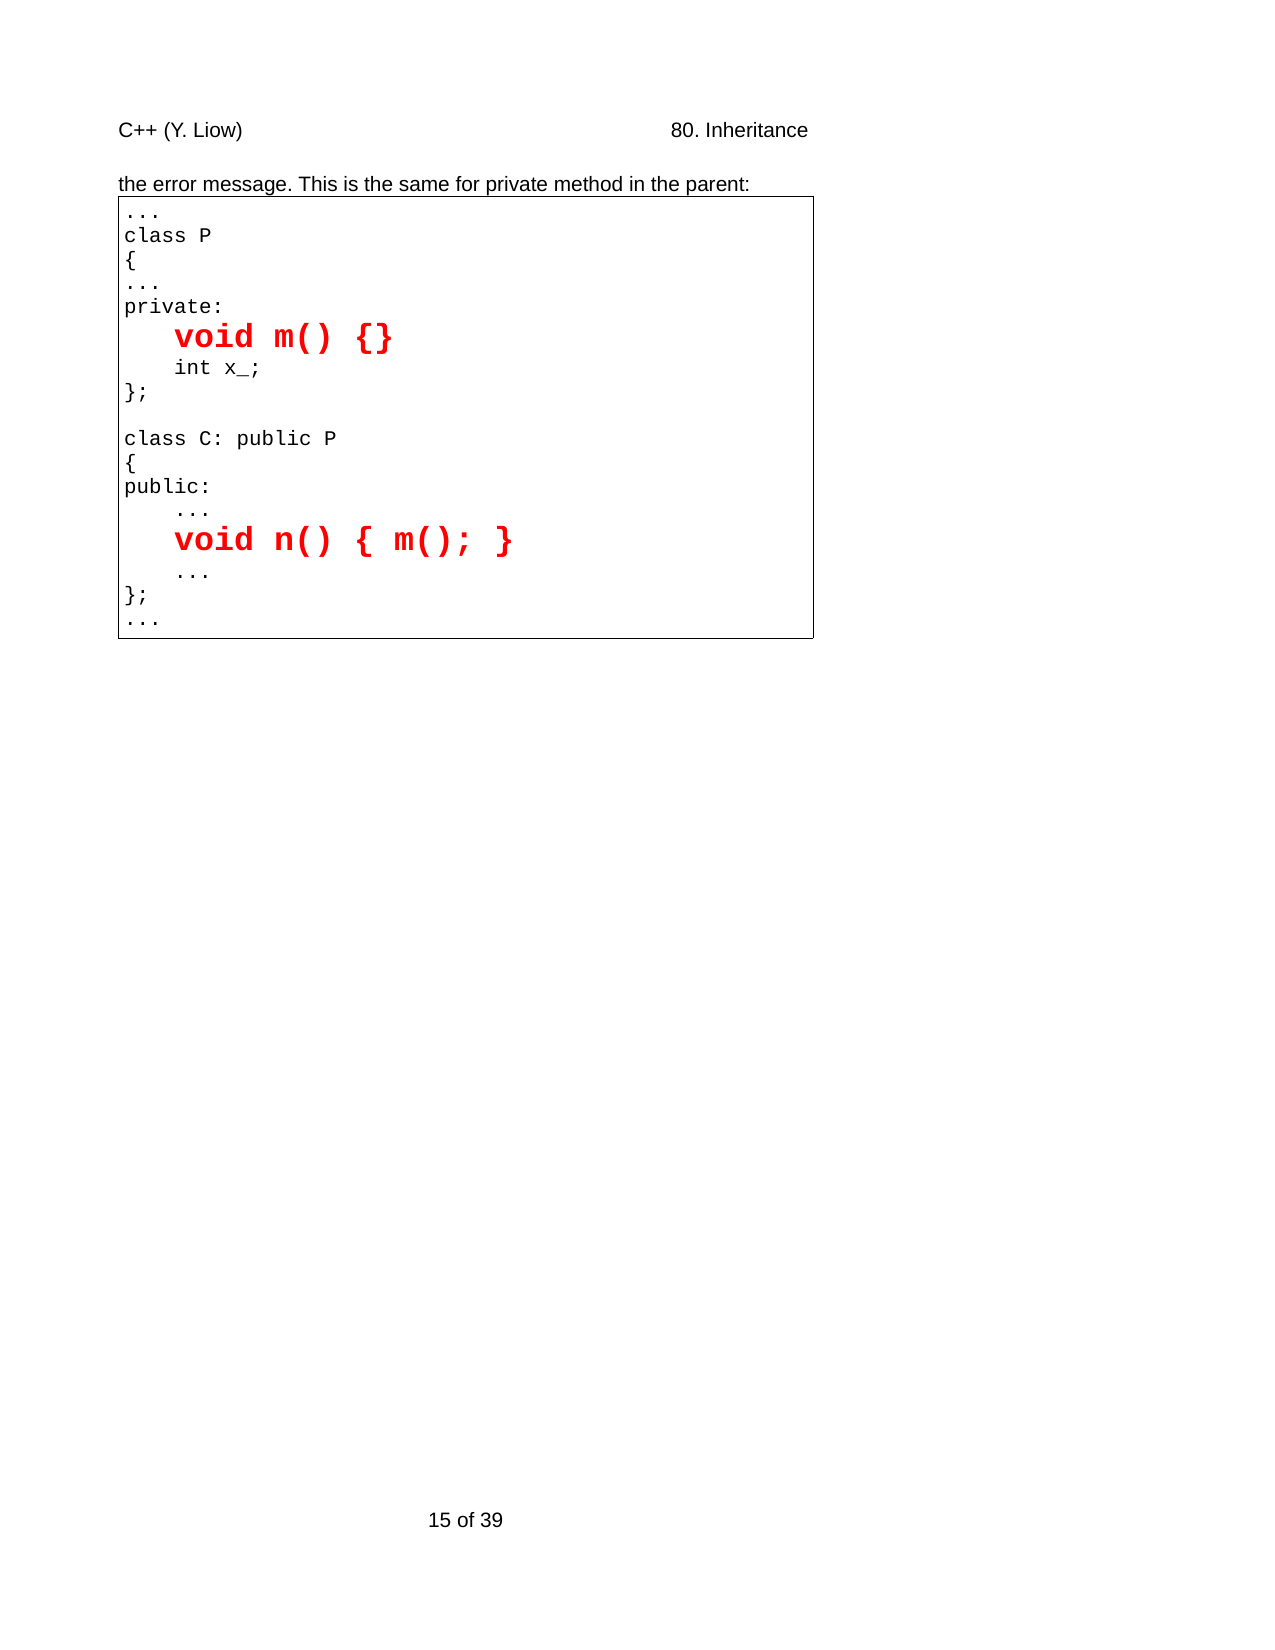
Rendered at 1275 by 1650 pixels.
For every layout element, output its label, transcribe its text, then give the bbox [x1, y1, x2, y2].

text the error message. This is the same for private method in the parent: [118, 172, 813, 196]
table_header ... class P { ... private: void m() {} int x_; }; class C: public P { public: ... void n() { m(); } ... }; ... [119, 197, 813, 637]
